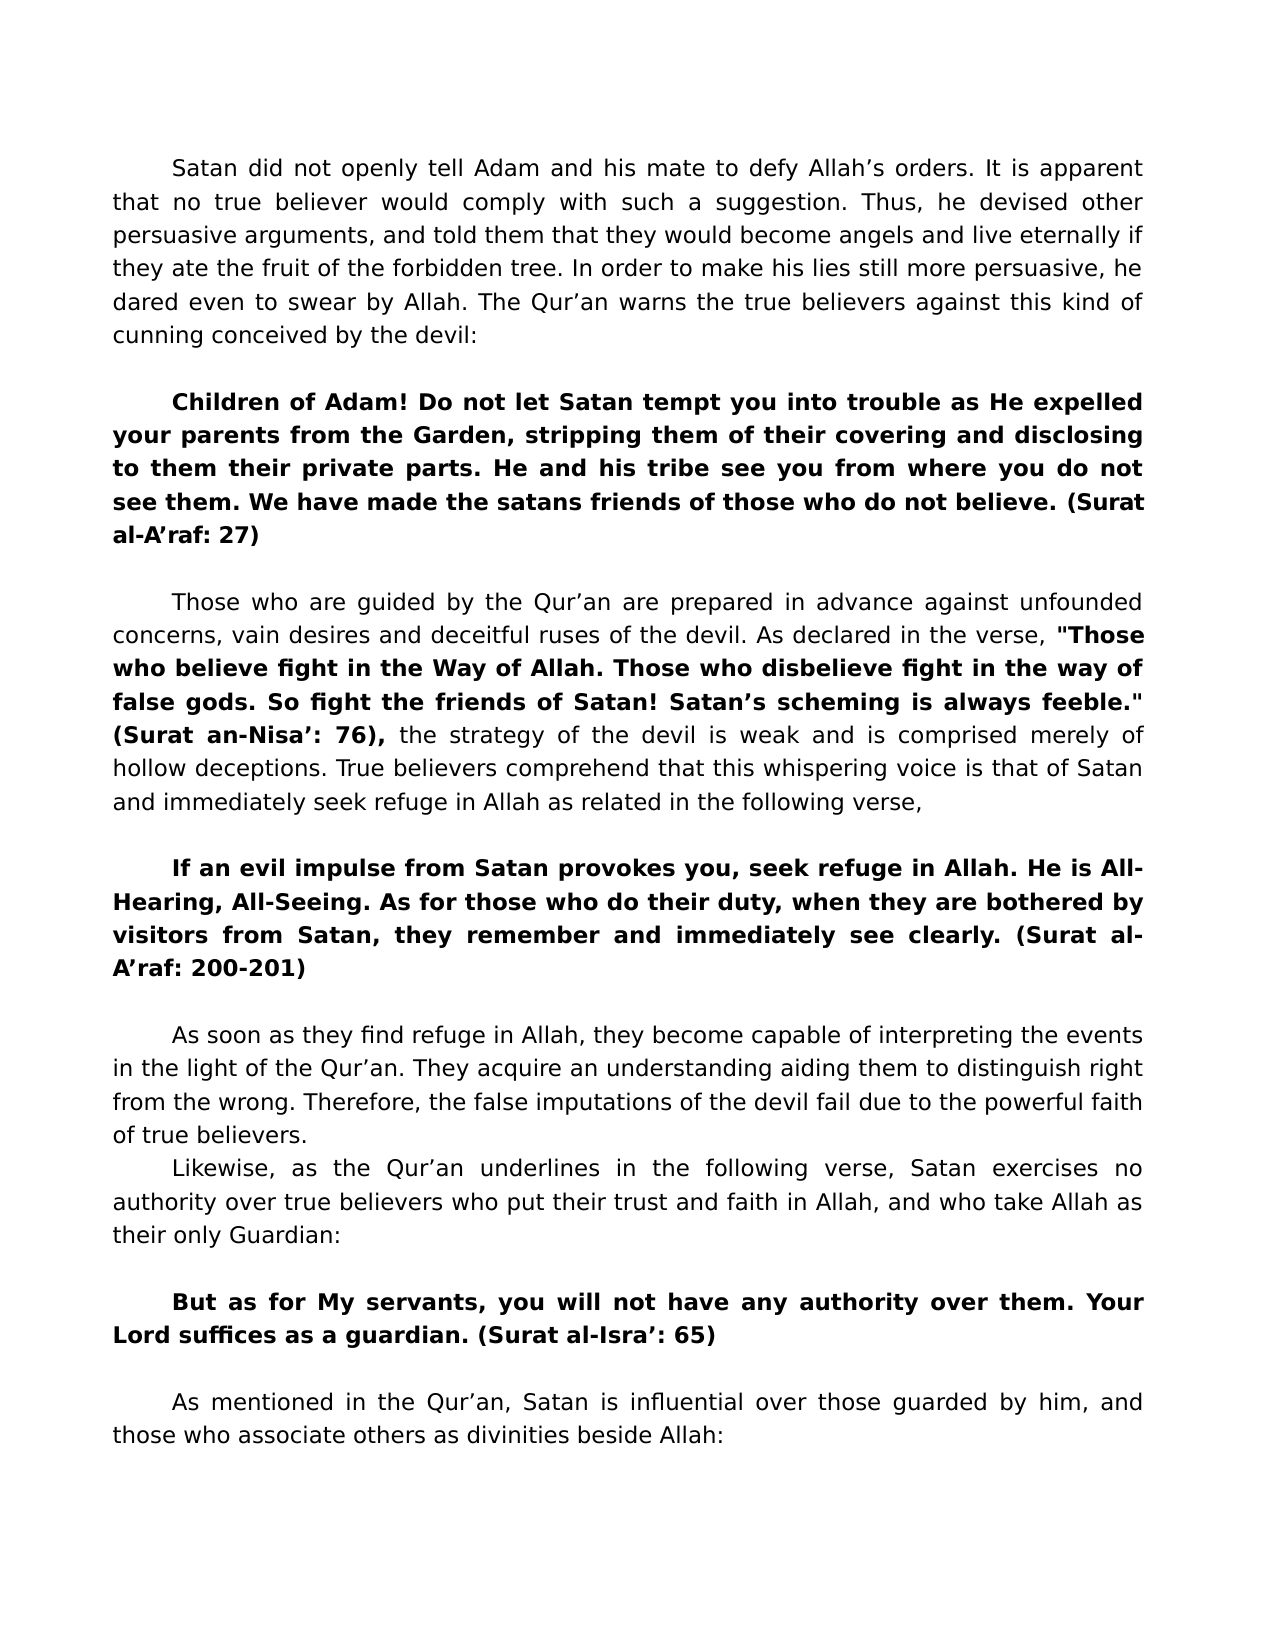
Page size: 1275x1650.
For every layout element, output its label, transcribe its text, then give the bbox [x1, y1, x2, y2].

text Children of Adam! Do not let Satan tempt you into trouble as He expelled your parents from the Garden, stripping them of their covering and disclosing to them their private parts. He and his tribe see you from where you do not see them. We have made the satans friends of those who do not believe. (Surat al-A’raf: 27) [112, 383, 1145, 550]
text Satan did not openly tell Adam and his mate to defy Allah’s orders. It is apparent that no true believer would comply with such a suggestion. Thus, he devised other persuasive arguments, and told them that they would become angels and live eternally if they ate the fruit of the forbidden tree. In order to make his lies still more persuasive, he dared even to swear by Allah. The Qur’an warns the true believers against this kind of cunning conceived by the devil: [112, 150, 1145, 350]
text Likewise, as the Qur’an underlines in the following verse, Satan exercises no authority over true believers who put their trust and faith in Allah, and who take Allah as their only Guardian: [112, 1150, 1145, 1250]
text If an evil impulse from Satan provokes you, seek refuge in Allah. He is All-Hearing, All-Seeing. As for those who do their duty, when they are bothered by visitors from Satan, they remember and immediately see clearly. (Surat al-A’raf: 200-201) [112, 850, 1145, 983]
text But as for My servants, you will not have any authority over them. Your Lord suffices as a guardian. (Surat al-Isra’: 65) [112, 1283, 1145, 1350]
text As mentioned in the Qur’an, Satan is influential over those guarded by him, and those who associate others as divinities beside Allah: [112, 1383, 1145, 1450]
text As soon as they find refuge in Allah, they become capable of interpreting the events in the light of the Qur’an. They acquire an understanding aiding them to distinguish right from the wrong. Therefore, the false imputations of the devil fail due to the powerful faith of true believers. [112, 1017, 1145, 1150]
text Those who are guided by the Qur’an are prepared in advance against unfounded concerns, vain desires and deceitful ruses of the devil. As declared in the verse, "Those who believe fight in the Way of Allah. Those who disbelieve fight in the way of false gods. So fight the friends of Satan! Satan’s scheming is always feeble." (Surat an-Nisa’: 76), the strategy of the devil is weak and is comprised merely of hollow deceptions. True believers comprehend that this whispering voice is that of Satan and immediately seek refuge in Allah as related in the following verse, [112, 583, 1145, 817]
